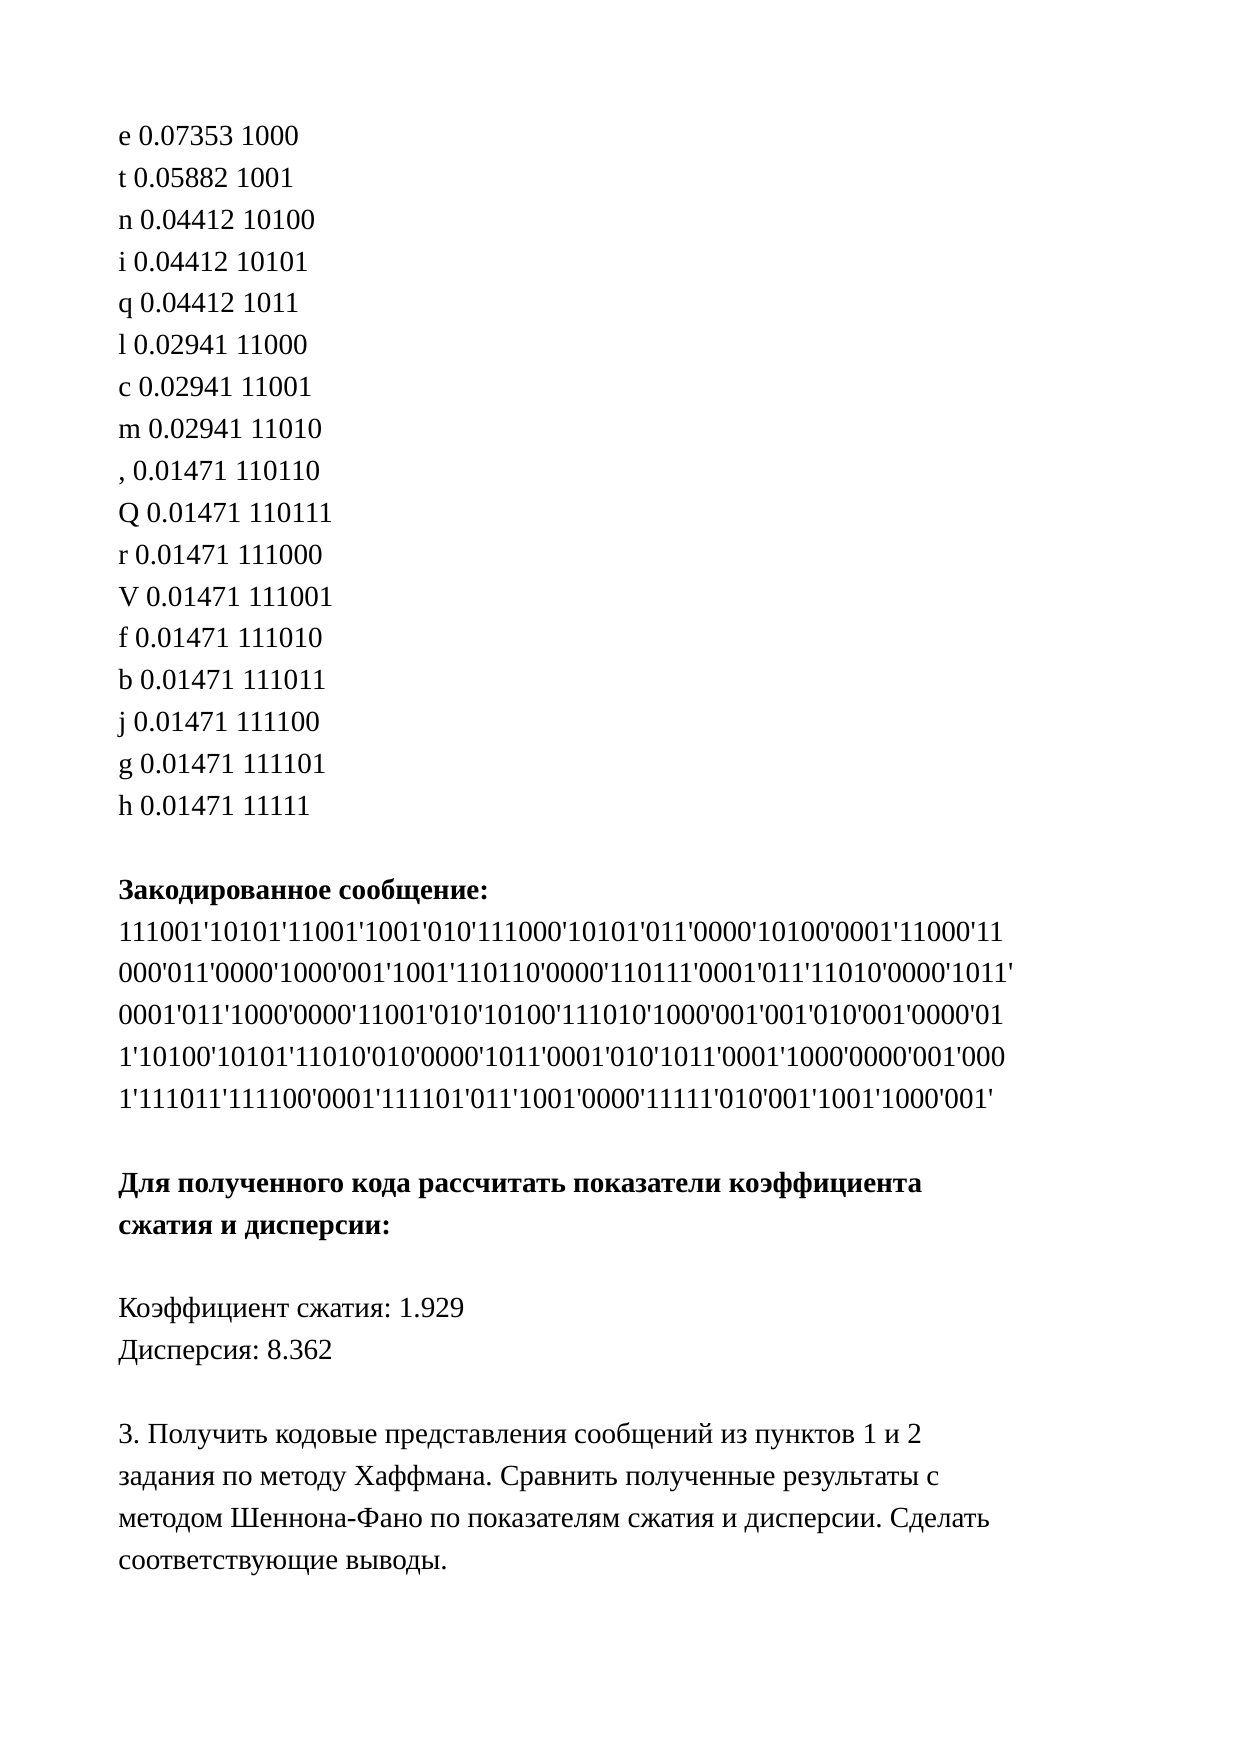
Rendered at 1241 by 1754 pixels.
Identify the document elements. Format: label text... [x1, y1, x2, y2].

text Q 0.01471 110111 [118, 495, 1017, 528]
text f 0.01471 111010 [118, 621, 1017, 654]
text h 0.01471 11111 [118, 788, 1017, 822]
text Коэффициент сжатия: 1.929 [118, 1291, 1017, 1324]
text 3. Получить кодовые представления сообщений из пунктов 1 и 2 задания по методу Хаффмана. Сравнить полученные результаты с методом Шеннона-Фано по показателям сжатия и дисперсии. Сделать соответствующие выводы. [118, 1416, 1017, 1575]
text i 0.04412 10101 [118, 244, 1017, 277]
text n 0.04412 10100 [118, 202, 1017, 235]
text b 0.01471 111011 [118, 662, 1017, 696]
text j 0.01471 111100 [118, 704, 1017, 738]
text , 0.01471 110110 [118, 453, 1017, 487]
text r 0.01471 111000 [118, 537, 1017, 570]
text l 0.02941 11000 [118, 327, 1017, 361]
text Для полученного кода рассчитать показатели коэффициента сжатия и дисперсии: [118, 1165, 1017, 1240]
text Закодированное сообщение: [118, 872, 1017, 905]
text c 0.02941 11001 [118, 369, 1017, 403]
text Дисперсия: 8.362 [118, 1332, 1017, 1366]
text t 0.05882 1001 [118, 160, 1017, 193]
text V 0.01471 111001 [118, 579, 1017, 612]
text 111001'10101'11001'1001'010'111000'10101'011'0000'10100'0001'11000'11000'011'0000'1000'001'1001'110110'0000'110111'0001'011'11010'0000'1011'0001'011'1000'0000'11001'010'10100'111010'1000'001'001'010'001'0000'011'10100'10101'11010'010'0000'1011'0001'010'1011'0001'1000'0000'001'0001'111011'111100'0001'111101'011'1001'0000'11111'010'001'1001'1000'001' [118, 914, 1017, 1115]
text q 0.04412 1011 [118, 286, 1017, 319]
text m 0.02941 11010 [118, 411, 1017, 445]
text g 0.01471 111101 [118, 746, 1017, 780]
text e 0.07353 1000 [118, 118, 1017, 152]
